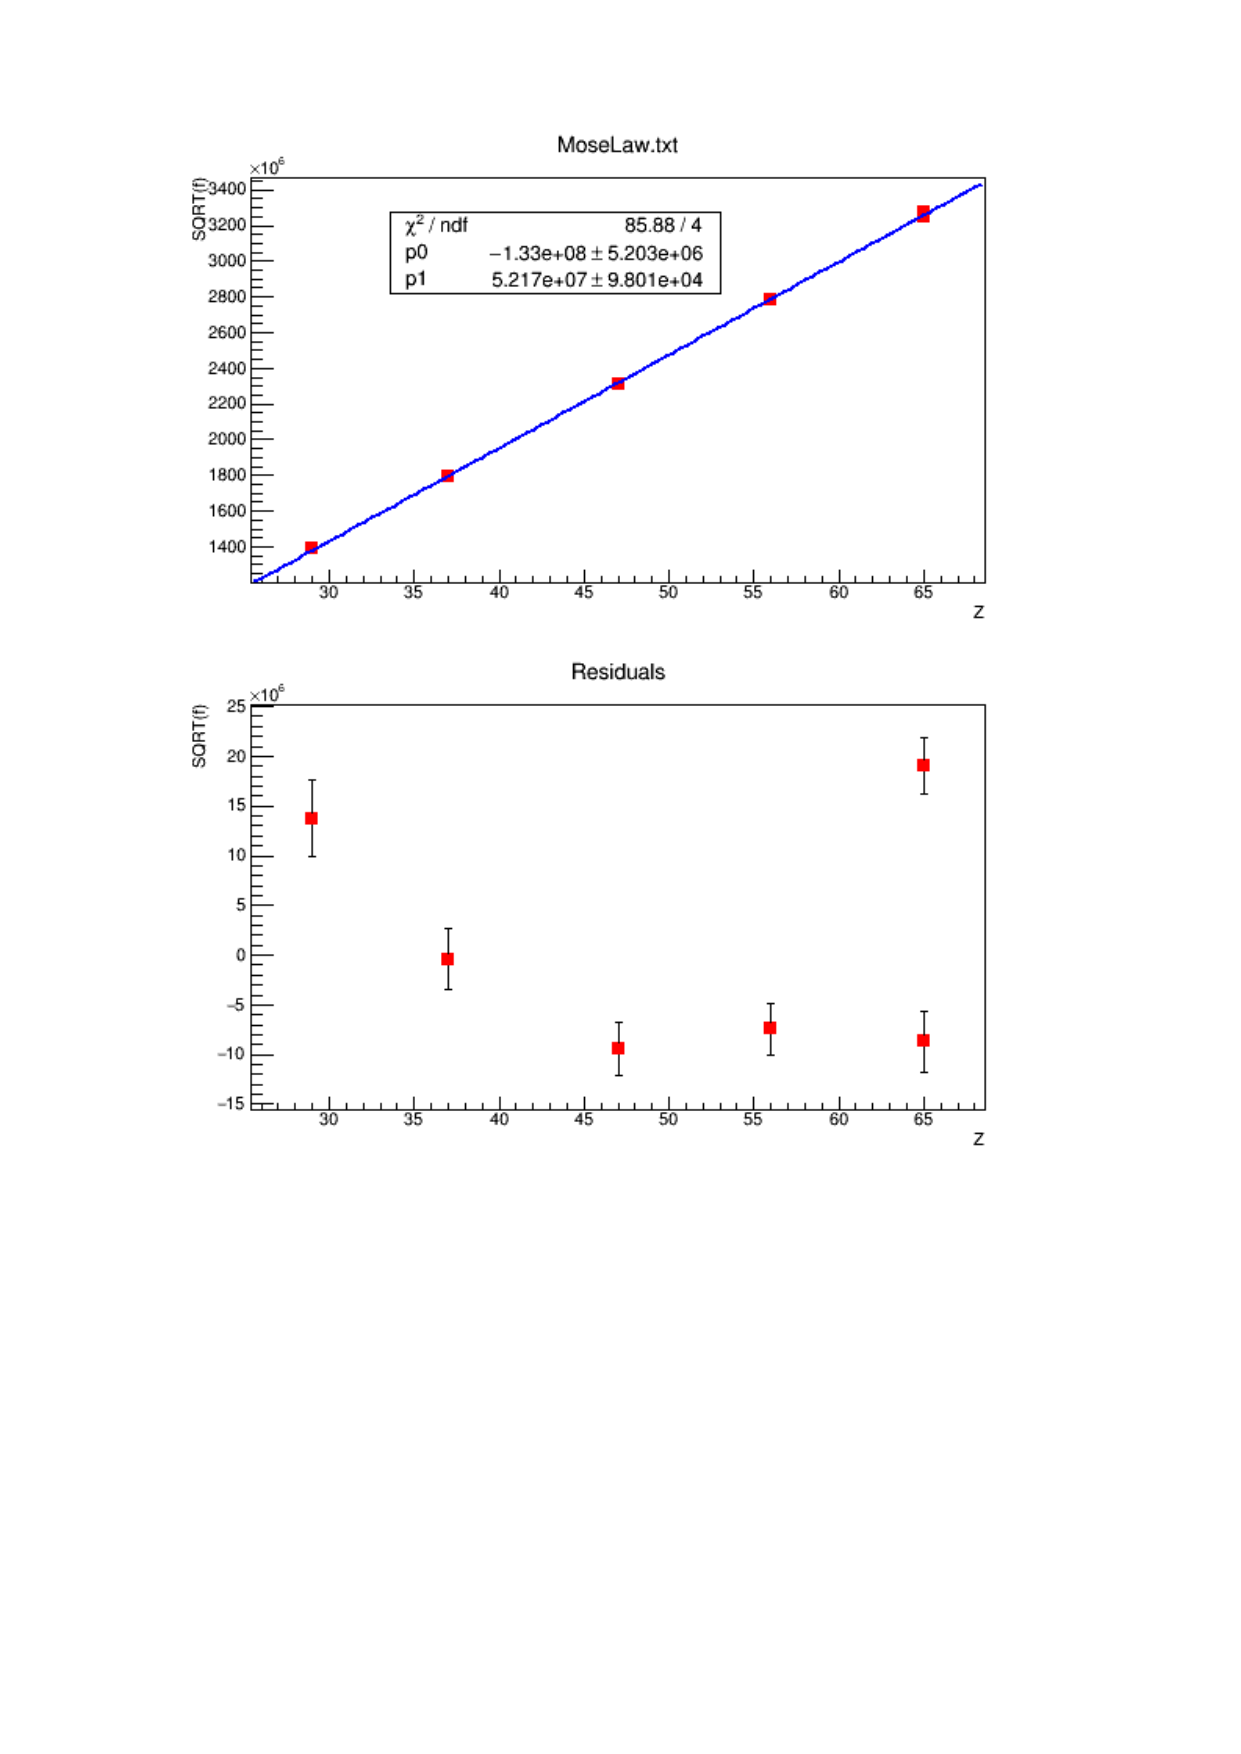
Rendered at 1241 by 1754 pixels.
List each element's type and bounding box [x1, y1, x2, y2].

picture [152, 118, 1088, 1172]
